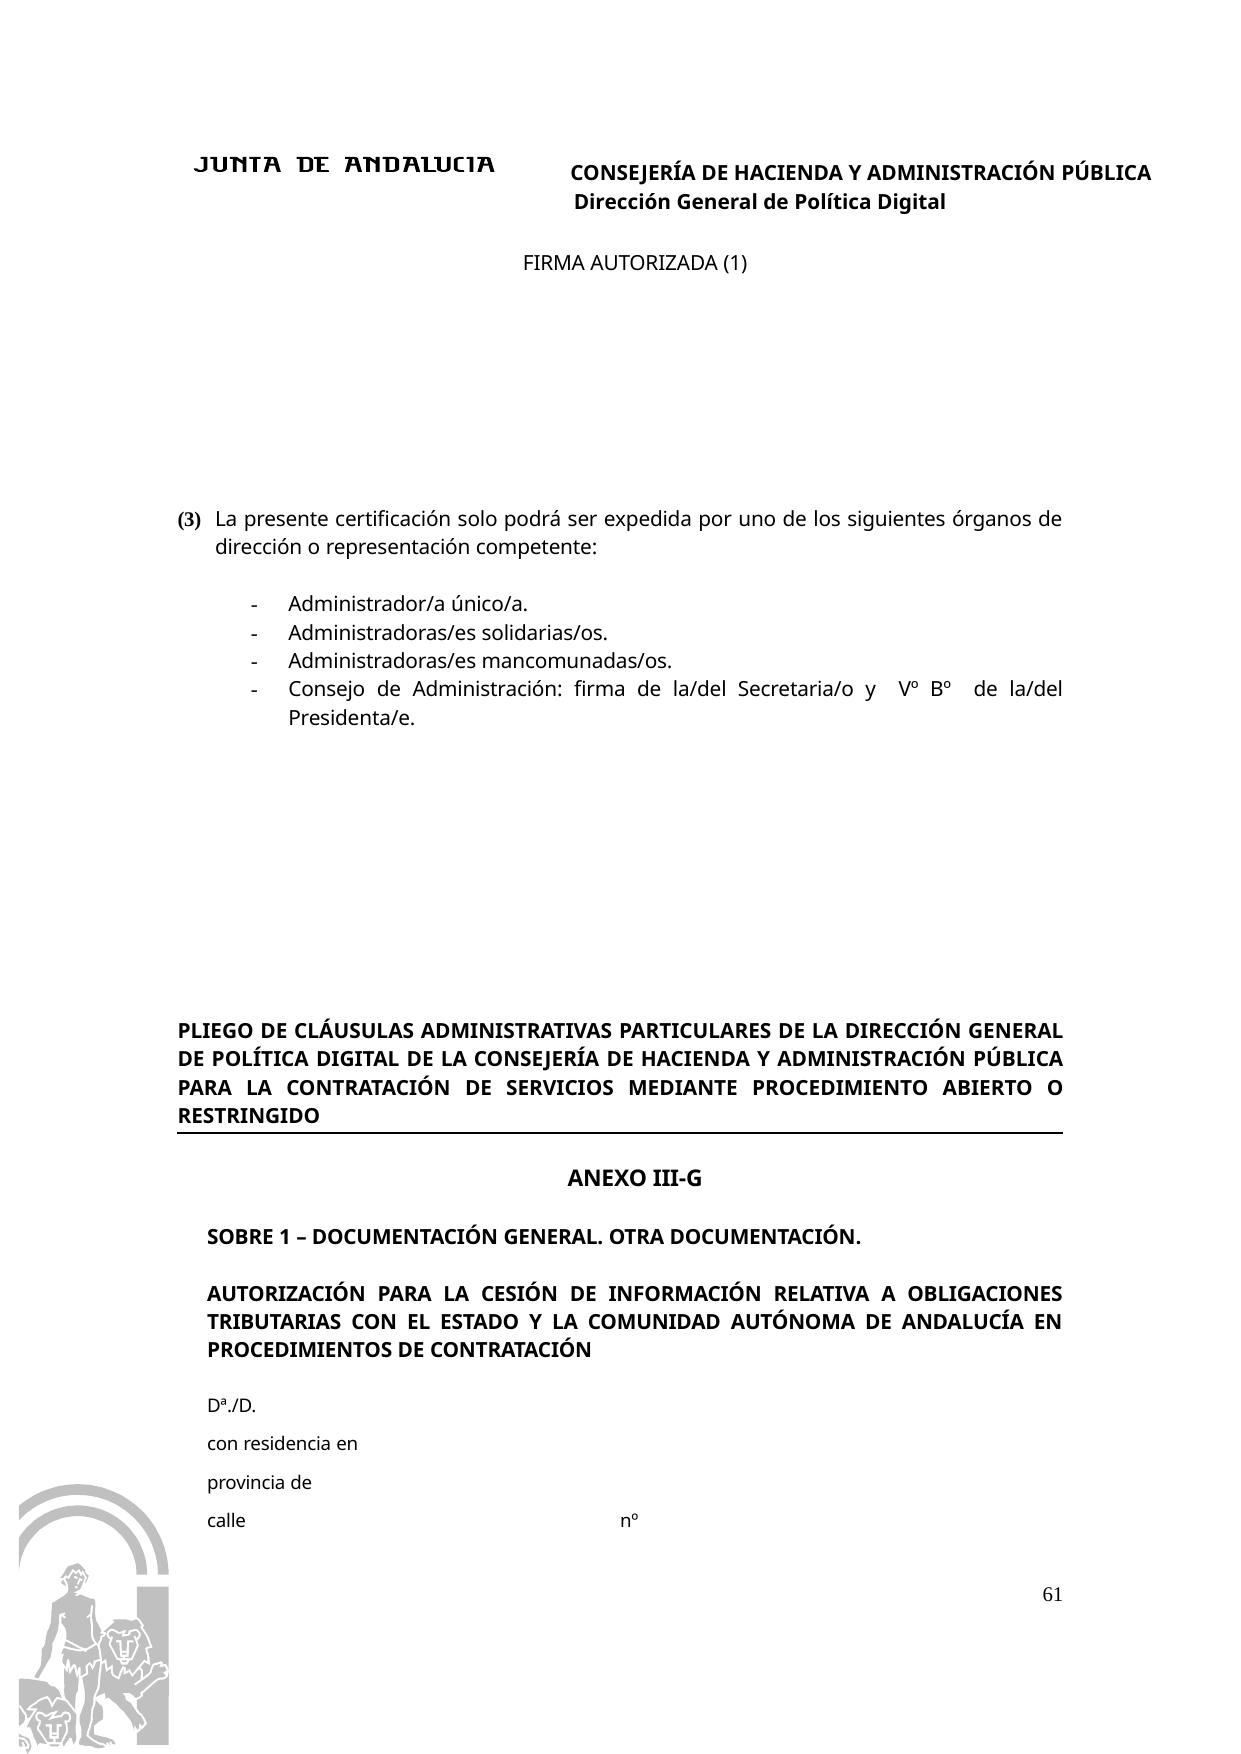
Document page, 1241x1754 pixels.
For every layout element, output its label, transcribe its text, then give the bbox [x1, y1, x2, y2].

text SOBRE 1 – DOCUMENTACIÓN GENERAL. OTRA DOCUMENTACIÓN. [207, 1222, 1063, 1250]
text con residencia en [207, 1431, 1063, 1456]
list Administradoras/es solidarias/os. [251, 618, 1063, 646]
list Consejo de Administración: firma de la/del Secretaria/o y Vº Bº de la/del Presidenta/e. [251, 674, 1063, 731]
text ANEXO III-G [207, 1162, 1063, 1193]
text FIRMA AUTORIZADA (1) [207, 248, 1063, 276]
text PLIEGO DE CLÁUSULAS ADMINISTRATIVAS PARTICULARES DE LA DIRECCIÓN GENERAL DE POLÍTICA DIGITAL DE LA CONSEJERÍA DE HACIENDA Y ADMINISTRACIÓN PÚBLICA PARA LA CONTRATACIÓN DE SERVICIOS MEDIANTE PROCEDIMIENTO ABIERTO O RESTRINGIDO [177, 1016, 1063, 1132]
text AUTORIZACIÓN PARA LA CESIÓN DE INFORMACIÓN RELATIVA A OBLIGACIONES TRIBUTARIAS CON EL ESTADO Y LA COMUNIDAD AUTÓNOMA DE ANDALUCÍA EN PROCEDIMIENTOS DE CONTRATACIÓN [207, 1279, 1063, 1364]
list La presente certificación solo podrá ser expedida por uno de los siguientes órganos de dirección o representación competente: [177, 504, 1063, 561]
list Administradoras/es mancomunadas/os. [251, 646, 1063, 674]
text Dª./D. [207, 1392, 1063, 1418]
text calle nº [207, 1507, 1063, 1533]
text provincia de [207, 1469, 1063, 1494]
list Administrador/a único/a. [251, 589, 1063, 618]
